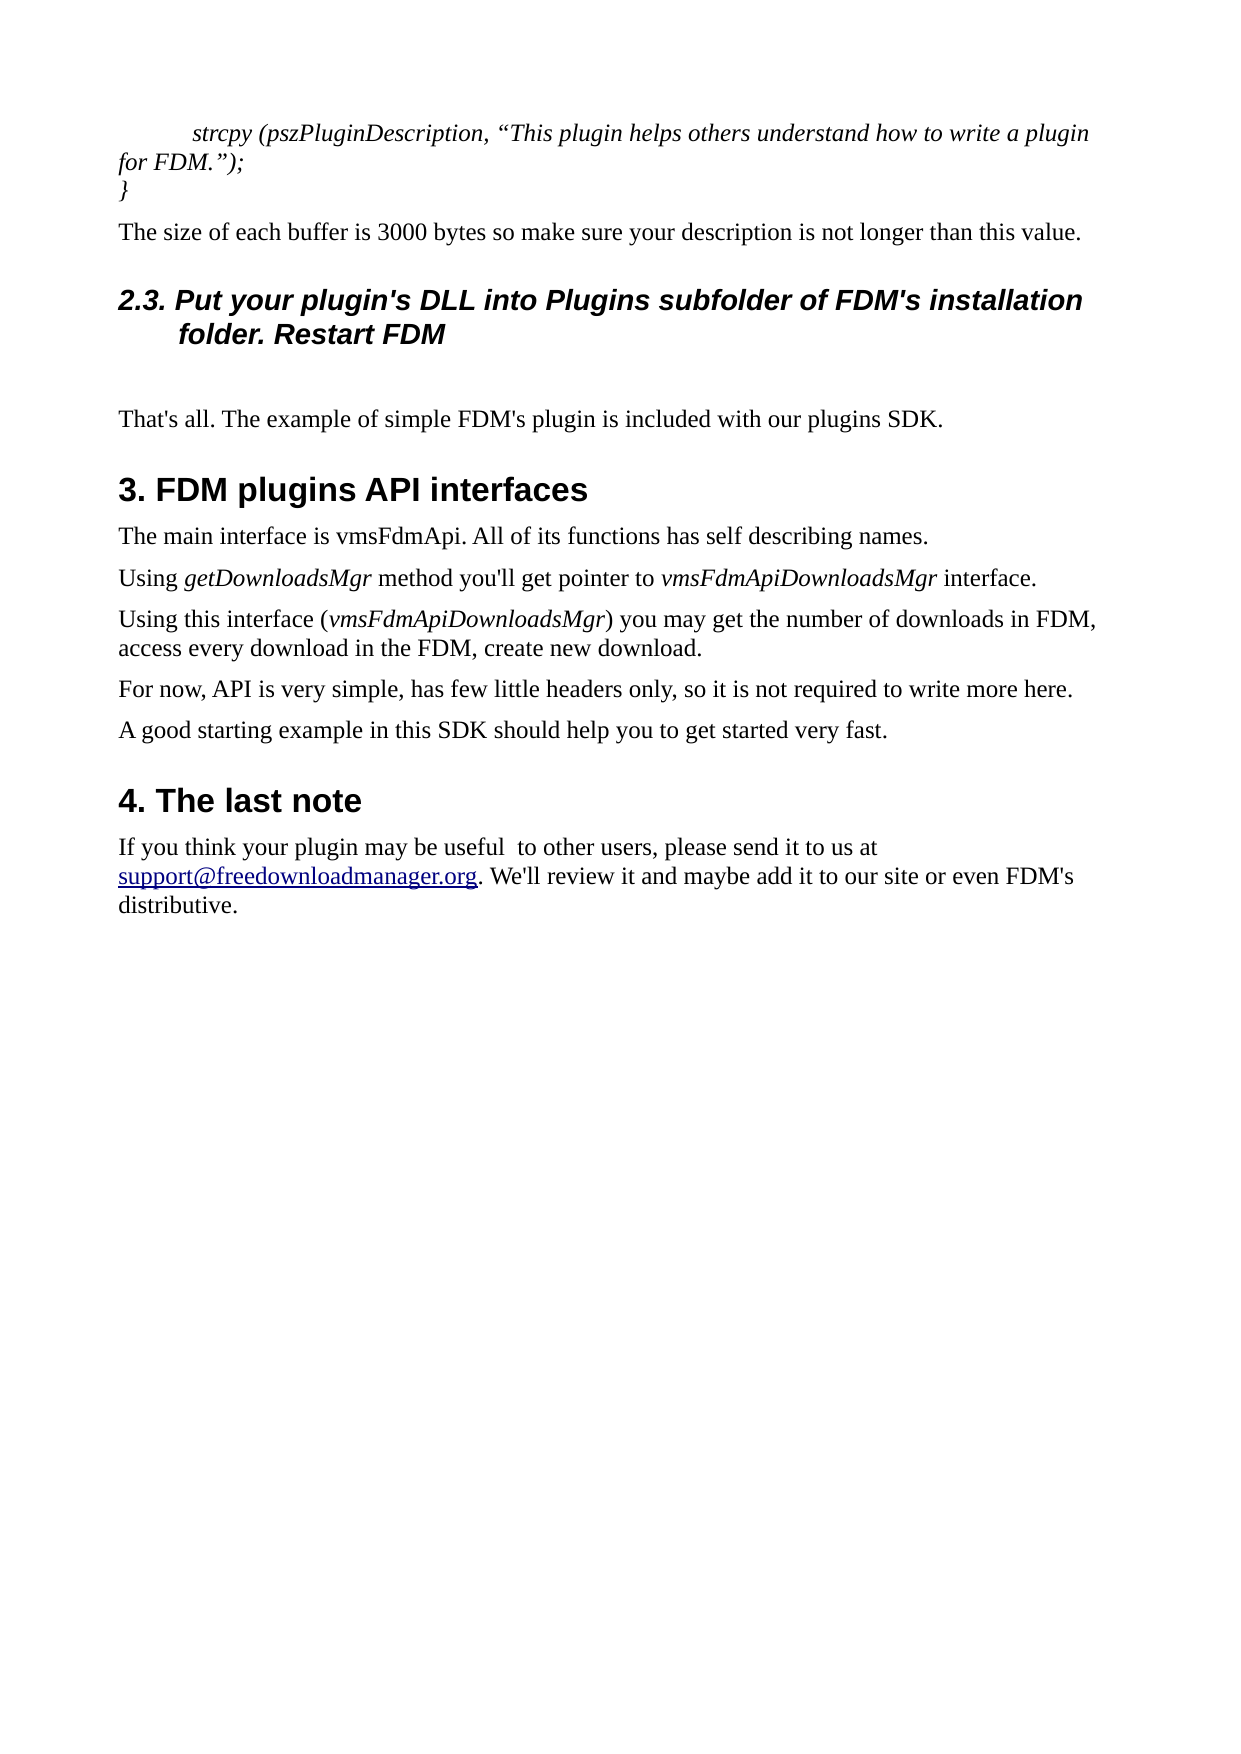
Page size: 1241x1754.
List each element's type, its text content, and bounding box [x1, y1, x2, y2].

text For now, API is very simple, has few little headers only, so it is not required to write more here. [118, 674, 1122, 703]
subtitle 2.3. Put your plugin's DLL into Plugins subfolder of FDM's installation folder. Restart FDM [118, 283, 1122, 350]
text strcpy (pszPluginDescription, “This plugin helps others understand how to write a plugin for FDM.”); } [118, 118, 1122, 204]
text Using this interface (vmsFdmApiDownloadsMgr) you may get the number of downloads in FDM, access every download in the FDM, create new download. [118, 604, 1122, 661]
text Using getDownloadsMgr method you'll get pointer to vmsFdmApiDownloadsMgr interface. [118, 563, 1122, 591]
text The size of each buffer is 3000 bytes so make sure your description is not longer than this value. [118, 217, 1122, 246]
subtitle 4. The last note [118, 781, 1122, 820]
text That's all. The example of simple FDM's plugin is included with our plugins SDK. [118, 404, 1122, 433]
subtitle 3. FDM plugins API interfaces [118, 470, 1122, 509]
text A good starting example in this SDK should help you to get started very fast. [118, 715, 1122, 744]
text If you think your plugin may be useful to other users, please send it to us at support@freedownloadmanager.org. We'll review it and maybe add it to our site or even FDM's distributive. [118, 832, 1122, 919]
text The main interface is vmsFdmApi. All of its functions has self describing names. [118, 521, 1122, 550]
